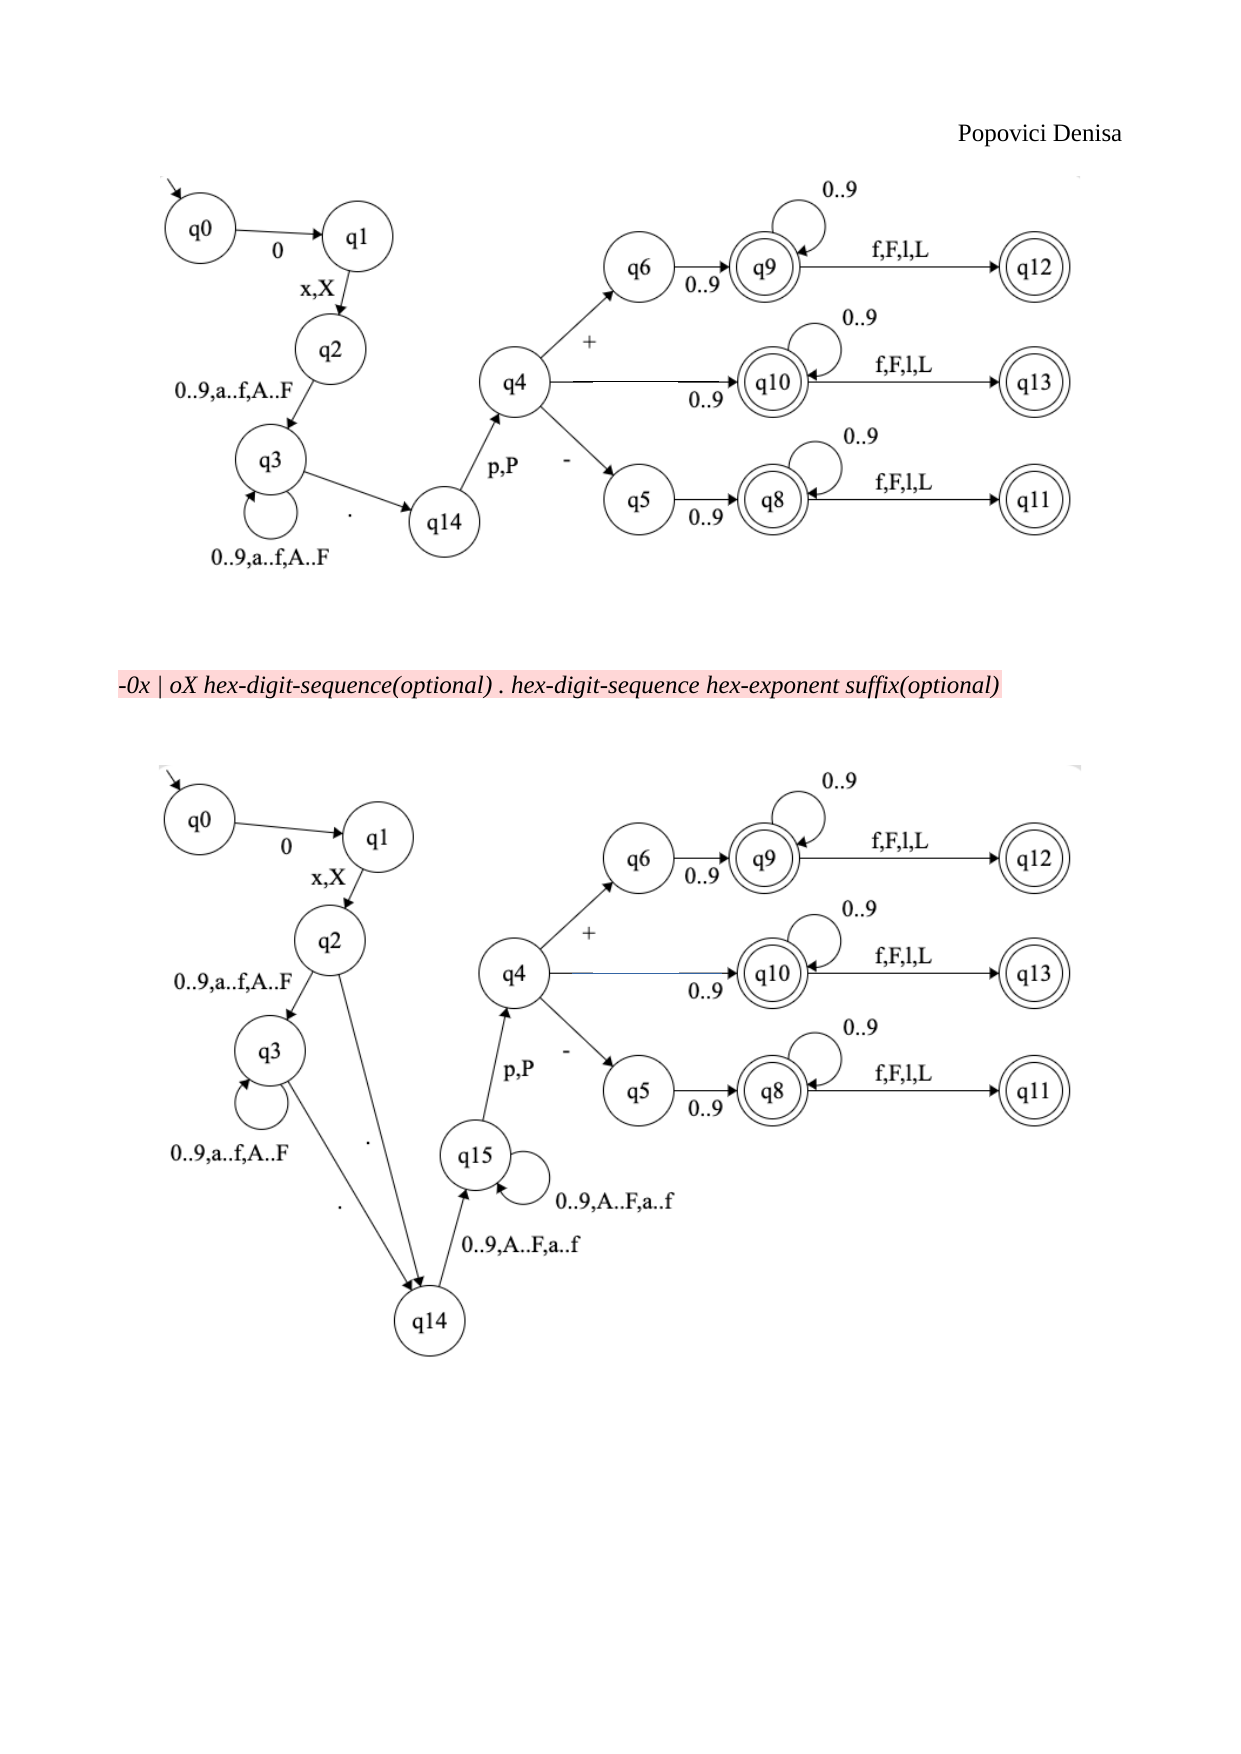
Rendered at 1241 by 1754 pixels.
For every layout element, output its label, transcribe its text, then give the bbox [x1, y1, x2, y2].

picture [158, 765, 1082, 1359]
text -0x | oX hex-digit-sequence(optional) . hex-digit-sequence hex-exponent suffix(optional) [118, 670, 1122, 698]
picture [160, 176, 1080, 613]
